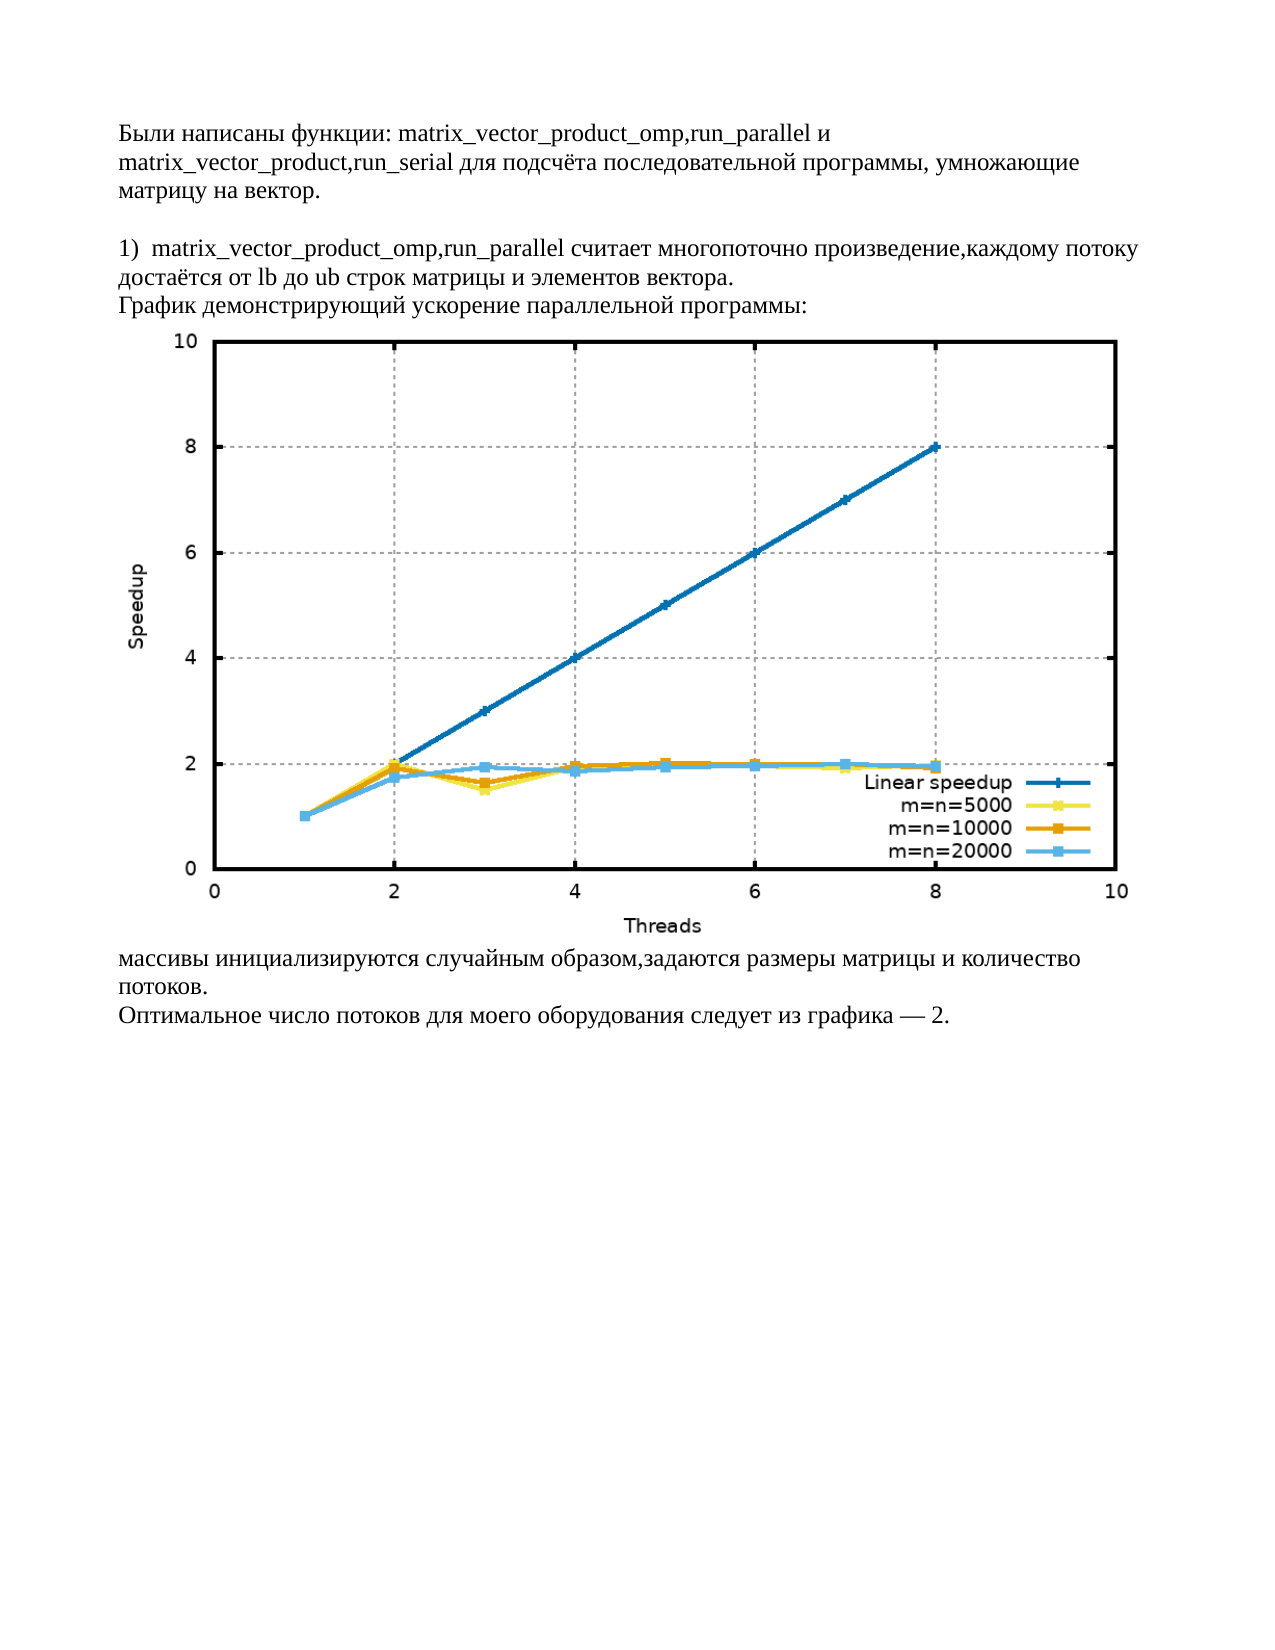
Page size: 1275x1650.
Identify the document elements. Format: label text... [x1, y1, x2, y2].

text массивы инициализируются случайным образом,задаются размеры матрицы и количество потоков. [118, 943, 1157, 1000]
text График демонстрирующий ускорение параллельной программы: [118, 291, 1157, 319]
text Были написаны функции: matrix_vector_product_omp,run_parallel и matrix_vector_product,run_serial для подсчёта последовательной программы, умножающие матрицу на вектор. [118, 118, 1157, 204]
picture [118, 319, 1157, 943]
text 1) matrix_vector_product_omp,run_parallel считает многопоточно произведение,каждому потоку достаётся от lb до ub строк матрицы и элементов вектора. [118, 233, 1157, 291]
text Оптимальное число потоков для моего оборудования следует из графика — 2. [118, 1000, 1157, 1029]
